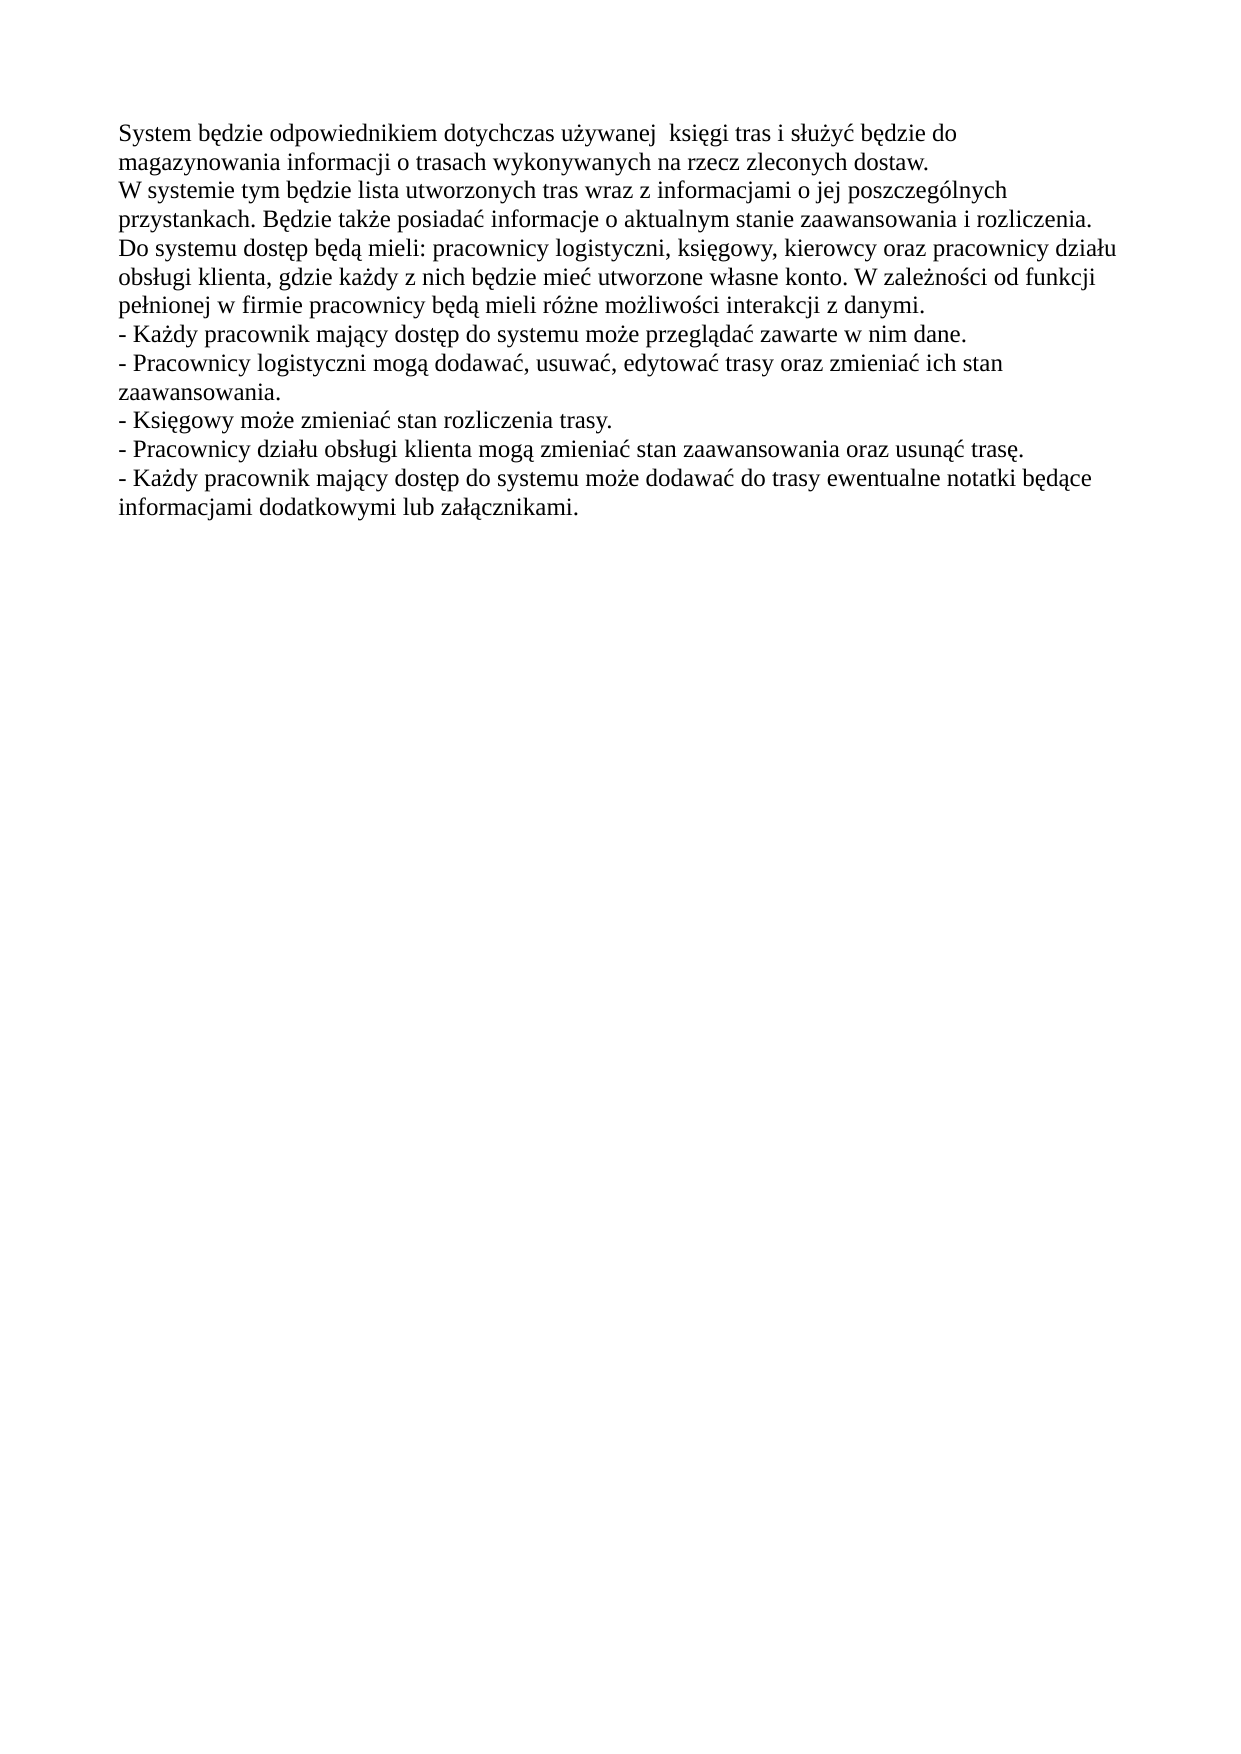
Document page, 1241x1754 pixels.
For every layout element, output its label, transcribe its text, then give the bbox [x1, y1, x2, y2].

text Do systemu dostęp będą mieli: pracownicy logistyczni, księgowy, kierowcy oraz pracownicy działu obsługi klienta, gdzie każdy z nich będzie mieć utworzone własne konto. W zależności od funkcji pełnionej w firmie pracownicy będą mieli różne możliwości interakcji z danymi. - Każdy pracownik mający dostęp do systemu może przeglądać zawarte w nim dane. - Pracownicy logistyczni mogą dodawać, usuwać, edytować trasy oraz zmieniać ich stan zaawansowania. - Księgowy może zmieniać stan rozliczenia trasy. - Pracownicy działu obsługi klienta mogą zmieniać stan zaawansowania oraz usunąć trasę. - Każdy pracownik mający dostęp do systemu może dodawać do trasy ewentualne notatki będące informacjami dodatkowymi lub załącznikami. [118, 233, 1122, 521]
text System będzie odpowiednikiem dotychczas używanej księgi tras i służyć będzie do magazynowania informacji o trasach wykonywanych na rzecz zleconych dostaw. [118, 118, 1122, 176]
text W systemie tym będzie lista utworzonych tras wraz z informacjami o jej poszczególnych przystankach. Będzie także posiadać informacje o aktualnym stanie zaawansowania i rozliczenia. [118, 176, 1122, 233]
